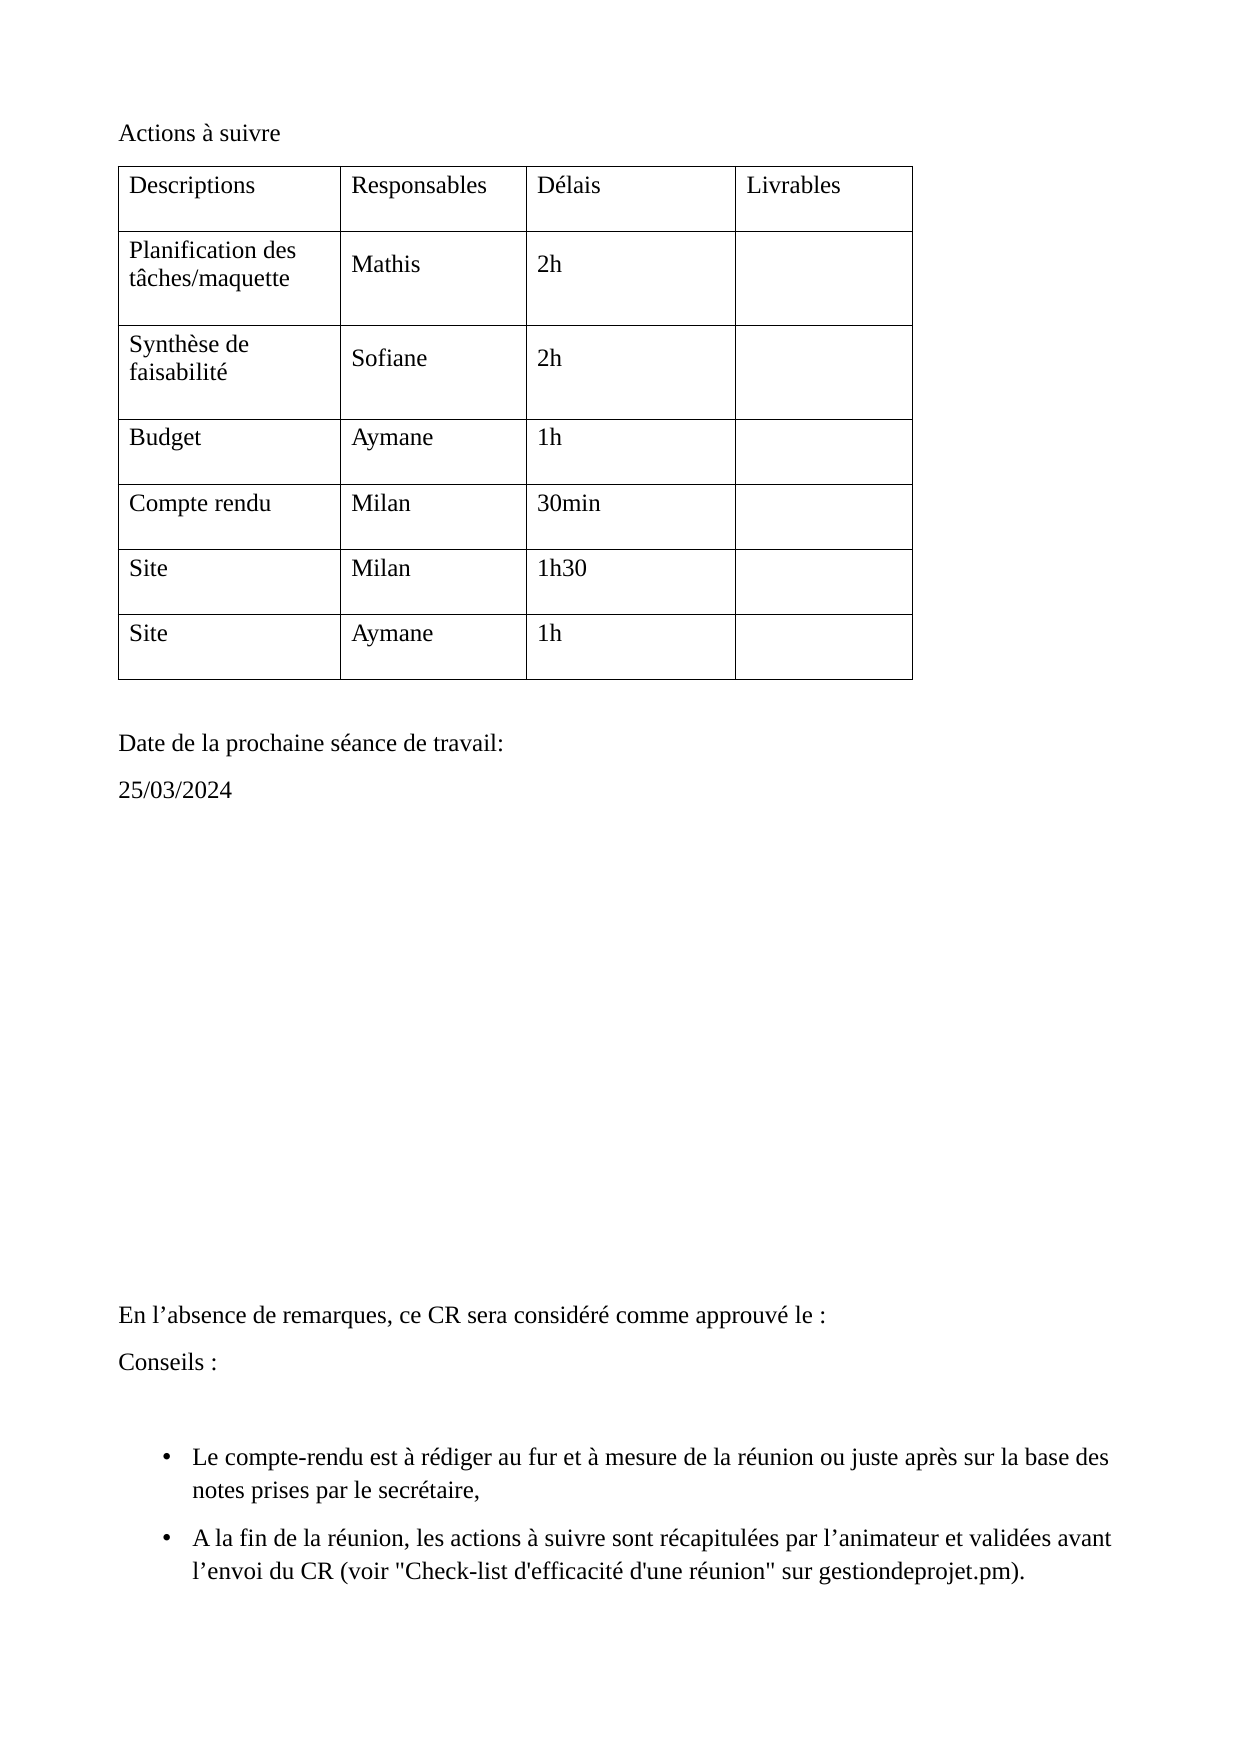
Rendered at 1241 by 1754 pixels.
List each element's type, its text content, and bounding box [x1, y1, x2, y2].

list Le compte-rendu est à rédiger au fur et à mesure de la réunion ou juste après sur la base des notes prises par le secrétaire, [162, 1442, 1122, 1504]
text 25/03/2024 [118, 775, 1122, 804]
table_cell Sofiane [341, 326, 526, 418]
text En l’absence de remarques, ce CR sera considéré comme approuvé le : [118, 1300, 1122, 1328]
table_cell 1h [527, 615, 735, 679]
table_cell 1h30 [527, 550, 735, 614]
list A la fin de la réunion, les actions à suivre sont récapitulées par l’animateur et validées avant l’envoi du CR (voir "Check-list d'efficacité d'une réunion" sur gestiondeprojet.pm). [162, 1523, 1122, 1585]
table_cell Budget [119, 420, 340, 484]
table_cell Aymane [341, 615, 526, 679]
table_header Descriptions [119, 167, 340, 231]
table_cell Site [119, 550, 340, 614]
table_cell [736, 615, 912, 679]
table_cell Planification des tâches/maquette [119, 232, 340, 325]
text Date de la prochaine séance de travail: [118, 728, 1122, 756]
table_cell Compte rendu [119, 485, 340, 549]
table_cell [736, 420, 912, 484]
table_cell 1h [527, 420, 735, 484]
table_cell [736, 485, 912, 549]
table_header Délais [527, 167, 735, 231]
table_cell [736, 550, 912, 614]
text Actions à suivre [118, 118, 1122, 147]
table_cell 30min [527, 485, 735, 549]
table_header Livrables [736, 167, 912, 231]
text Conseils : [118, 1347, 1122, 1376]
table_cell Synthèse de faisabilité [119, 326, 340, 418]
table_cell 2h [527, 326, 735, 418]
table_cell Mathis [341, 232, 526, 325]
table_cell 2h [527, 232, 735, 325]
table_cell Site [119, 615, 340, 679]
table_header Responsables [341, 167, 526, 231]
table_cell [736, 232, 912, 325]
table_cell Milan [341, 485, 526, 549]
table_cell [736, 326, 912, 418]
table_cell Milan [341, 550, 526, 614]
table_cell Aymane [341, 420, 526, 484]
